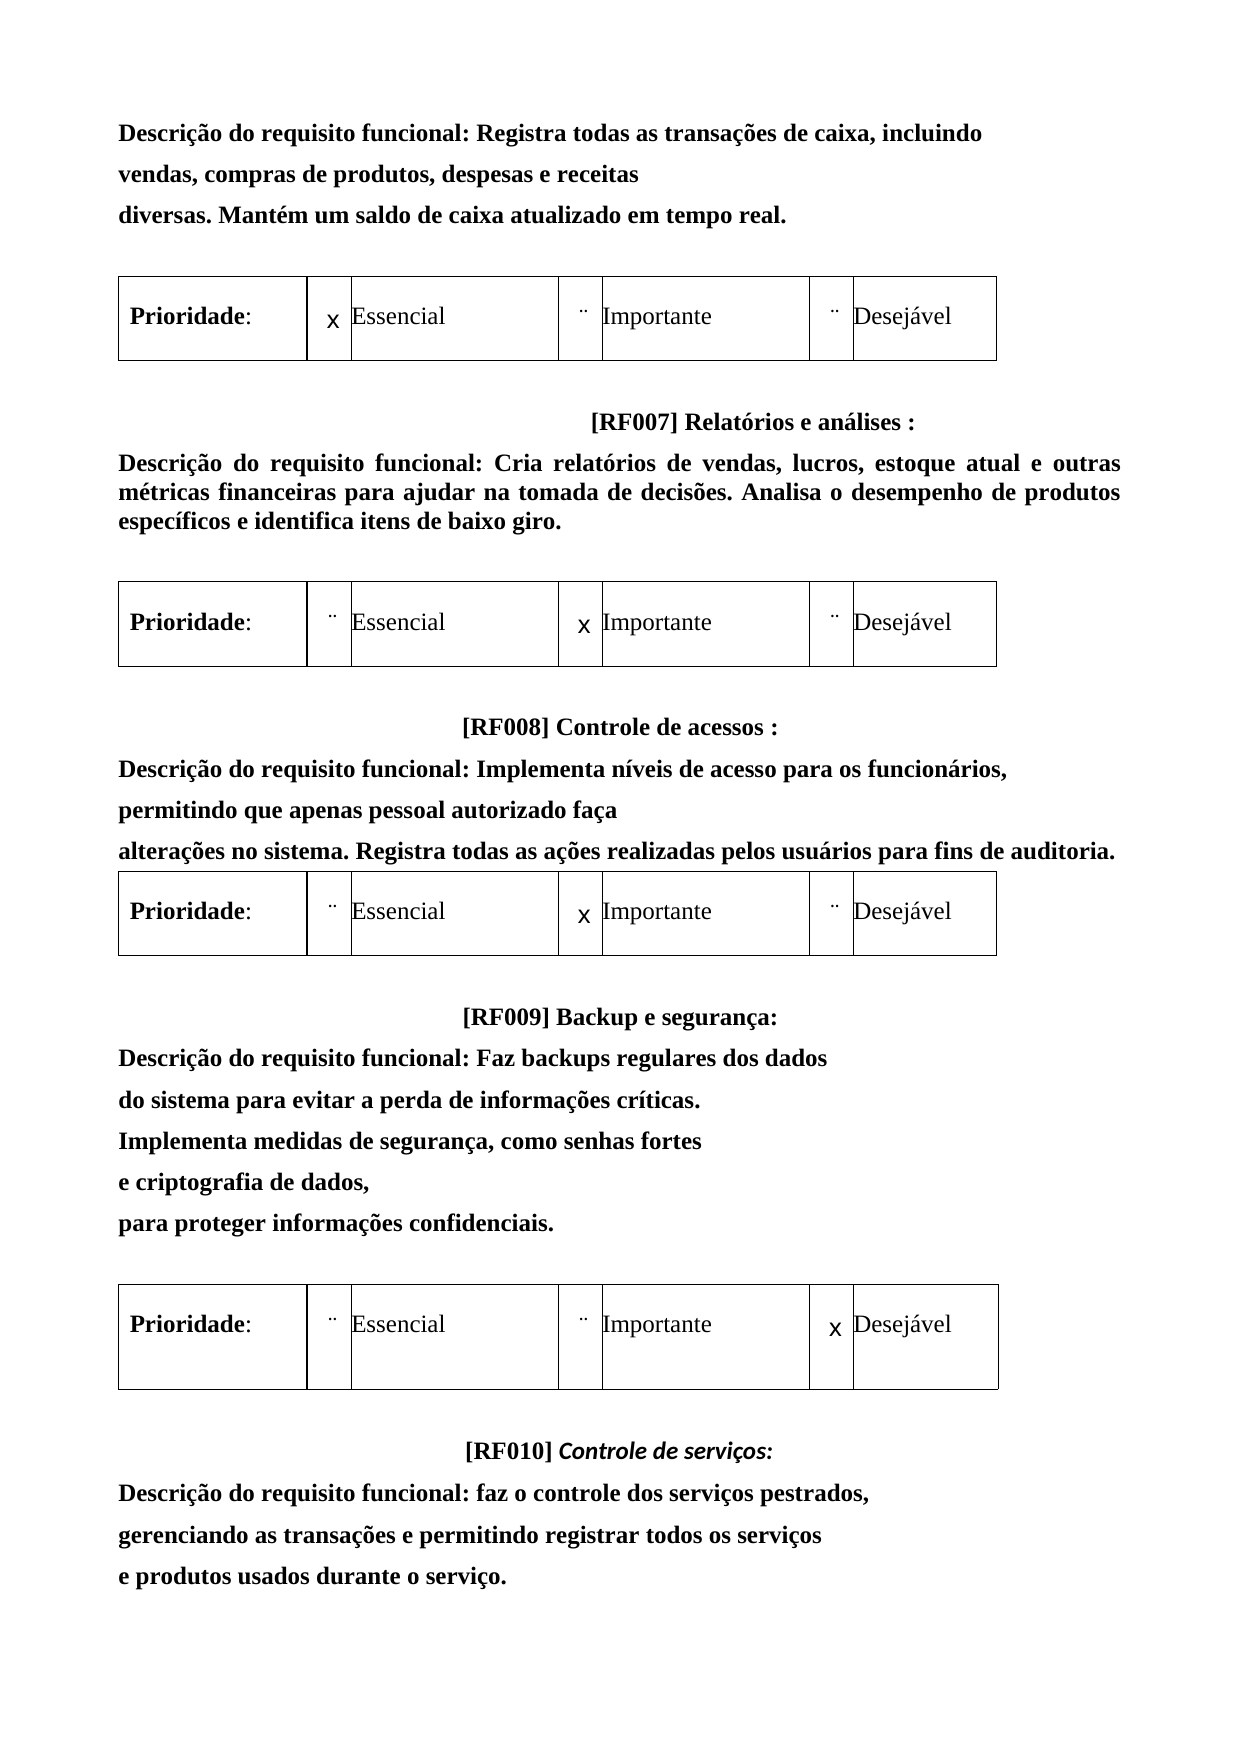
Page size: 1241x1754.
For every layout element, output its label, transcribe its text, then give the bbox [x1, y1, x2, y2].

text e produtos usados durante o serviço. [118, 1561, 1122, 1590]
table_header ¨ [559, 277, 602, 360]
table_header Importante [603, 872, 809, 955]
table_header Desejável [854, 277, 996, 360]
table_header Prioridade: [119, 872, 306, 955]
table_header ¨ [559, 1285, 602, 1389]
table_header ¨ [810, 872, 853, 955]
text [RF007] Relatórios e análises : [118, 407, 1122, 436]
table_header Prioridade: [119, 1285, 306, 1389]
text Descrição do requisito funcional: faz o controle dos serviços pestrados, [118, 1478, 1122, 1507]
text Descrição do requisito funcional: Implementa níveis de acesso para os funcionários, [118, 754, 1122, 782]
text alterações no sistema. Registra todas as ações realizadas pelos usuários para fins de auditoria. [118, 836, 1122, 865]
table_header ¨ [308, 872, 351, 955]
table_header Importante [603, 277, 809, 360]
table_header Essencial [352, 582, 558, 666]
table_header Essencial [352, 872, 558, 955]
table_header Prioridade: [119, 277, 306, 360]
table_header Desejável [854, 872, 996, 955]
table_header Essencial [352, 277, 558, 360]
text para proteger informações confidenciais. [118, 1208, 1122, 1237]
text Implementa medidas de segurança, como senhas fortes [118, 1126, 1122, 1155]
text do sistema para evitar a perda de informações críticas. [118, 1085, 1122, 1113]
table_header Importante [603, 582, 809, 666]
text [RF010] Controle de serviços: [118, 1436, 1122, 1466]
table_header Desejável [854, 1285, 998, 1389]
table_header Prioridade: [119, 582, 306, 666]
text gerenciando as transações e permitindo registrar todos os serviços [118, 1520, 1122, 1548]
table_header ¨ [810, 582, 853, 666]
text [RF008] Controle de acessos : [118, 712, 1122, 741]
text permitindo que apenas pessoal autorizado faça [118, 795, 1122, 824]
table_header ¨ [810, 277, 853, 360]
table_header ¨ [308, 582, 351, 666]
table_header Essencial [352, 1285, 558, 1389]
table_header x [559, 872, 602, 955]
table_header x [810, 1285, 853, 1389]
table_header x [308, 277, 351, 360]
text diversas. Mantém um saldo de caixa atualizado em tempo real. [118, 201, 1122, 229]
table_header Desejável [854, 582, 996, 666]
table_header Importante [603, 1285, 809, 1389]
text Descrição do requisito funcional: Faz backups regulares dos dados [118, 1043, 1122, 1072]
table_header x [559, 582, 602, 666]
text Descrição do requisito funcional: Cria relatórios de vendas, lucros, estoque atual e outras métricas financeiras para ajudar na tomada de decisões. Analisa o desempenho de produtos específicos e identifica itens de baixo giro. [118, 448, 1122, 535]
text Descrição do requisito funcional: Registra todas as transações de caixa, incluindo [118, 118, 1122, 147]
table_header ¨ [308, 1285, 351, 1389]
text e criptografia de dados, [118, 1167, 1122, 1196]
text [RF009] Backup e segurança: [118, 1002, 1122, 1031]
text vendas, compras de produtos, despesas e receitas [118, 159, 1122, 188]
